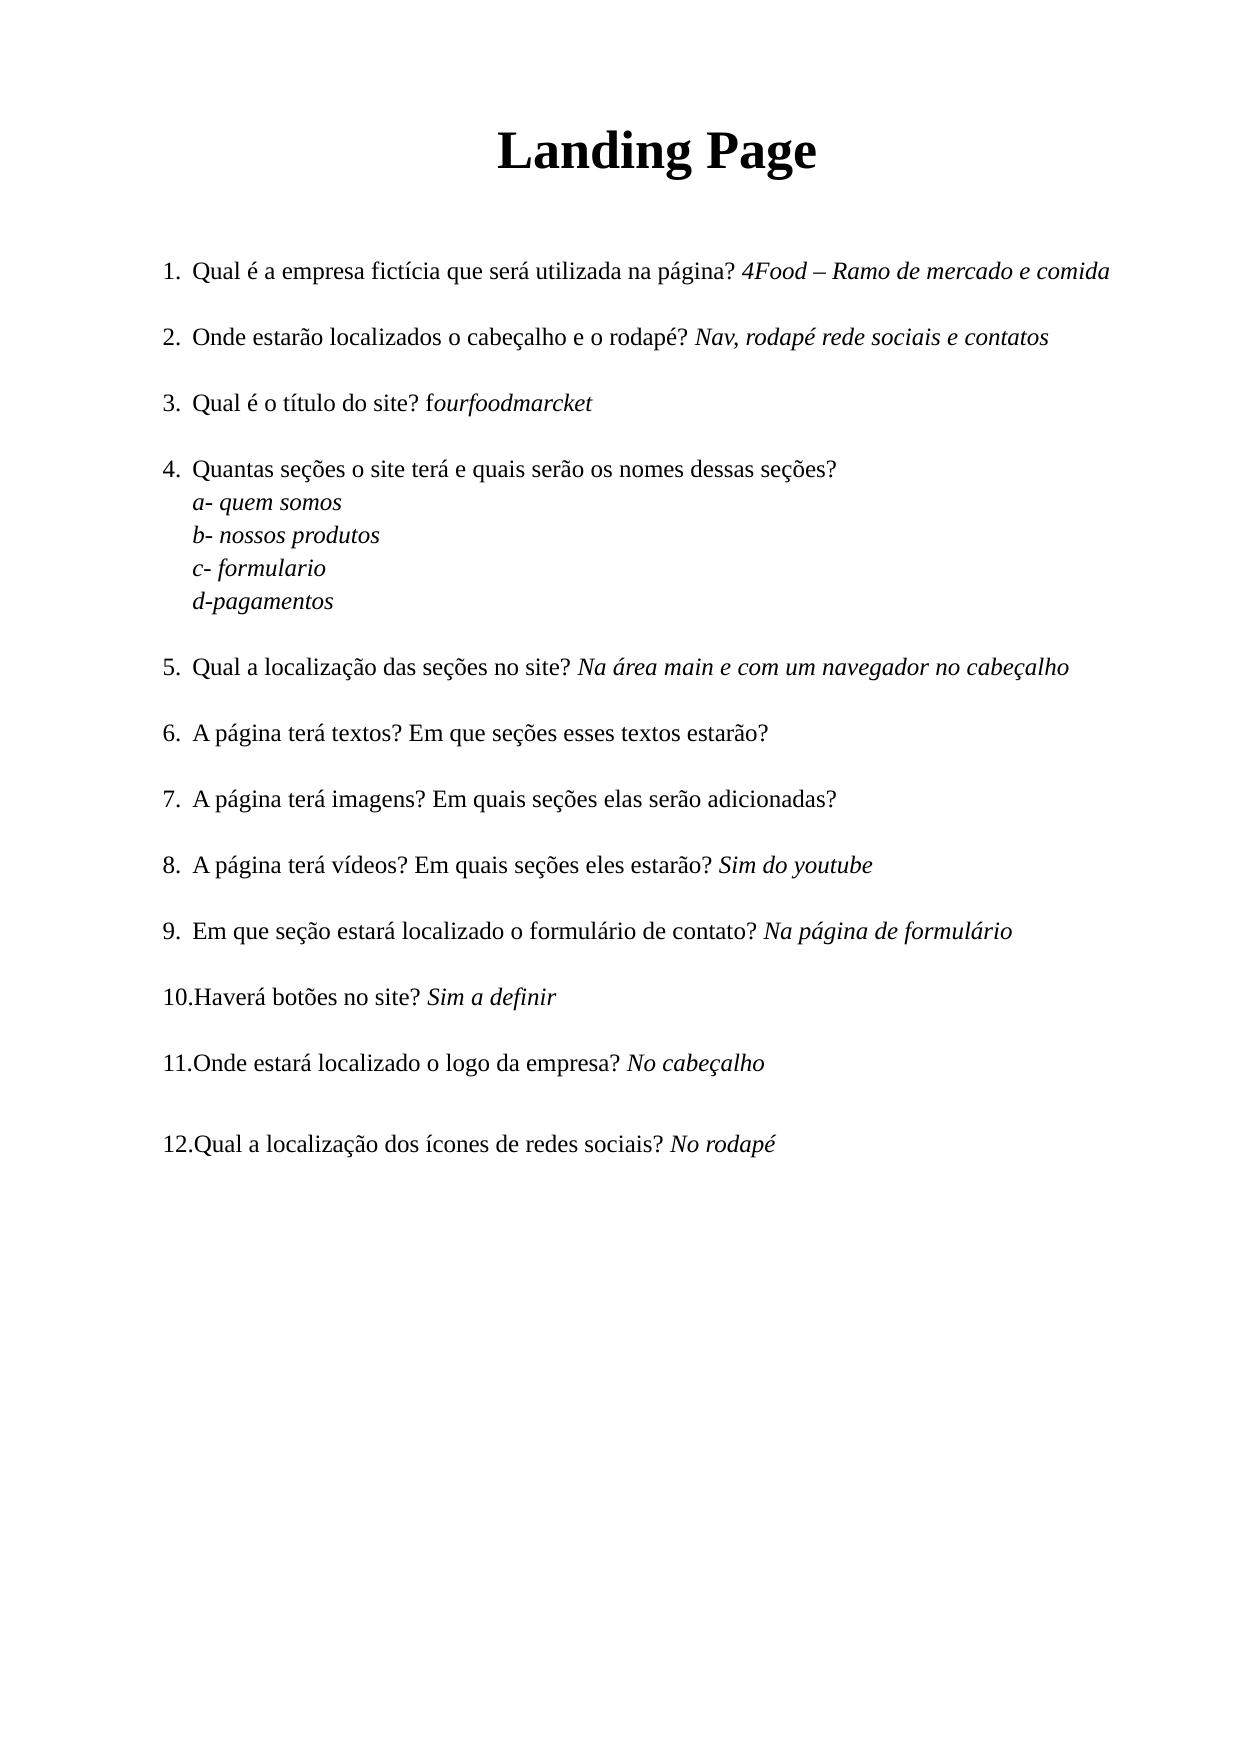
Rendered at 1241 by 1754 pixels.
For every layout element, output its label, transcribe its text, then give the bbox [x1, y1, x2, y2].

list Qual a localização das seções no site? Na área main e com um navegador no cabeçalho [162, 652, 1122, 681]
list c- formulario [162, 553, 1122, 582]
list Qual é a empresa fictícia que será utilizada na página? 4Food – Ramo de mercado e comida [162, 256, 1122, 284]
text d-pagamentos [118, 586, 1122, 615]
list A página terá vídeos? Em quais seções eles estarão? Sim do youtube [162, 850, 1122, 879]
list Quantas seções o site terá e quais serão os nomes dessas seções? [162, 454, 1122, 483]
list Qual é o título do site? fourfoodmarcket [162, 388, 1122, 417]
list Onde estará localizado o logo da empresa? No cabeçalho [162, 1048, 1122, 1077]
list a- quem somos [162, 487, 1122, 516]
list Em que seção estará localizado o formulário de contato? Na página de formulário [162, 916, 1122, 945]
list A página terá imagens? Em quais seções elas serão adicionadas? [162, 784, 1122, 813]
list Haverá botões no site? Sim a definir [162, 982, 1122, 1011]
list Qual a localização dos ícones de redes sociais? No rodapé [162, 1129, 1122, 1158]
list b- nossos produtos [162, 520, 1122, 549]
text Landing Page [118, 118, 1122, 180]
list A página terá textos? Em que seções esses textos estarão? [162, 718, 1122, 747]
list Onde estarão localizados o cabeçalho e o rodapé? Nav, rodapé rede sociais e contatos [162, 322, 1122, 351]
